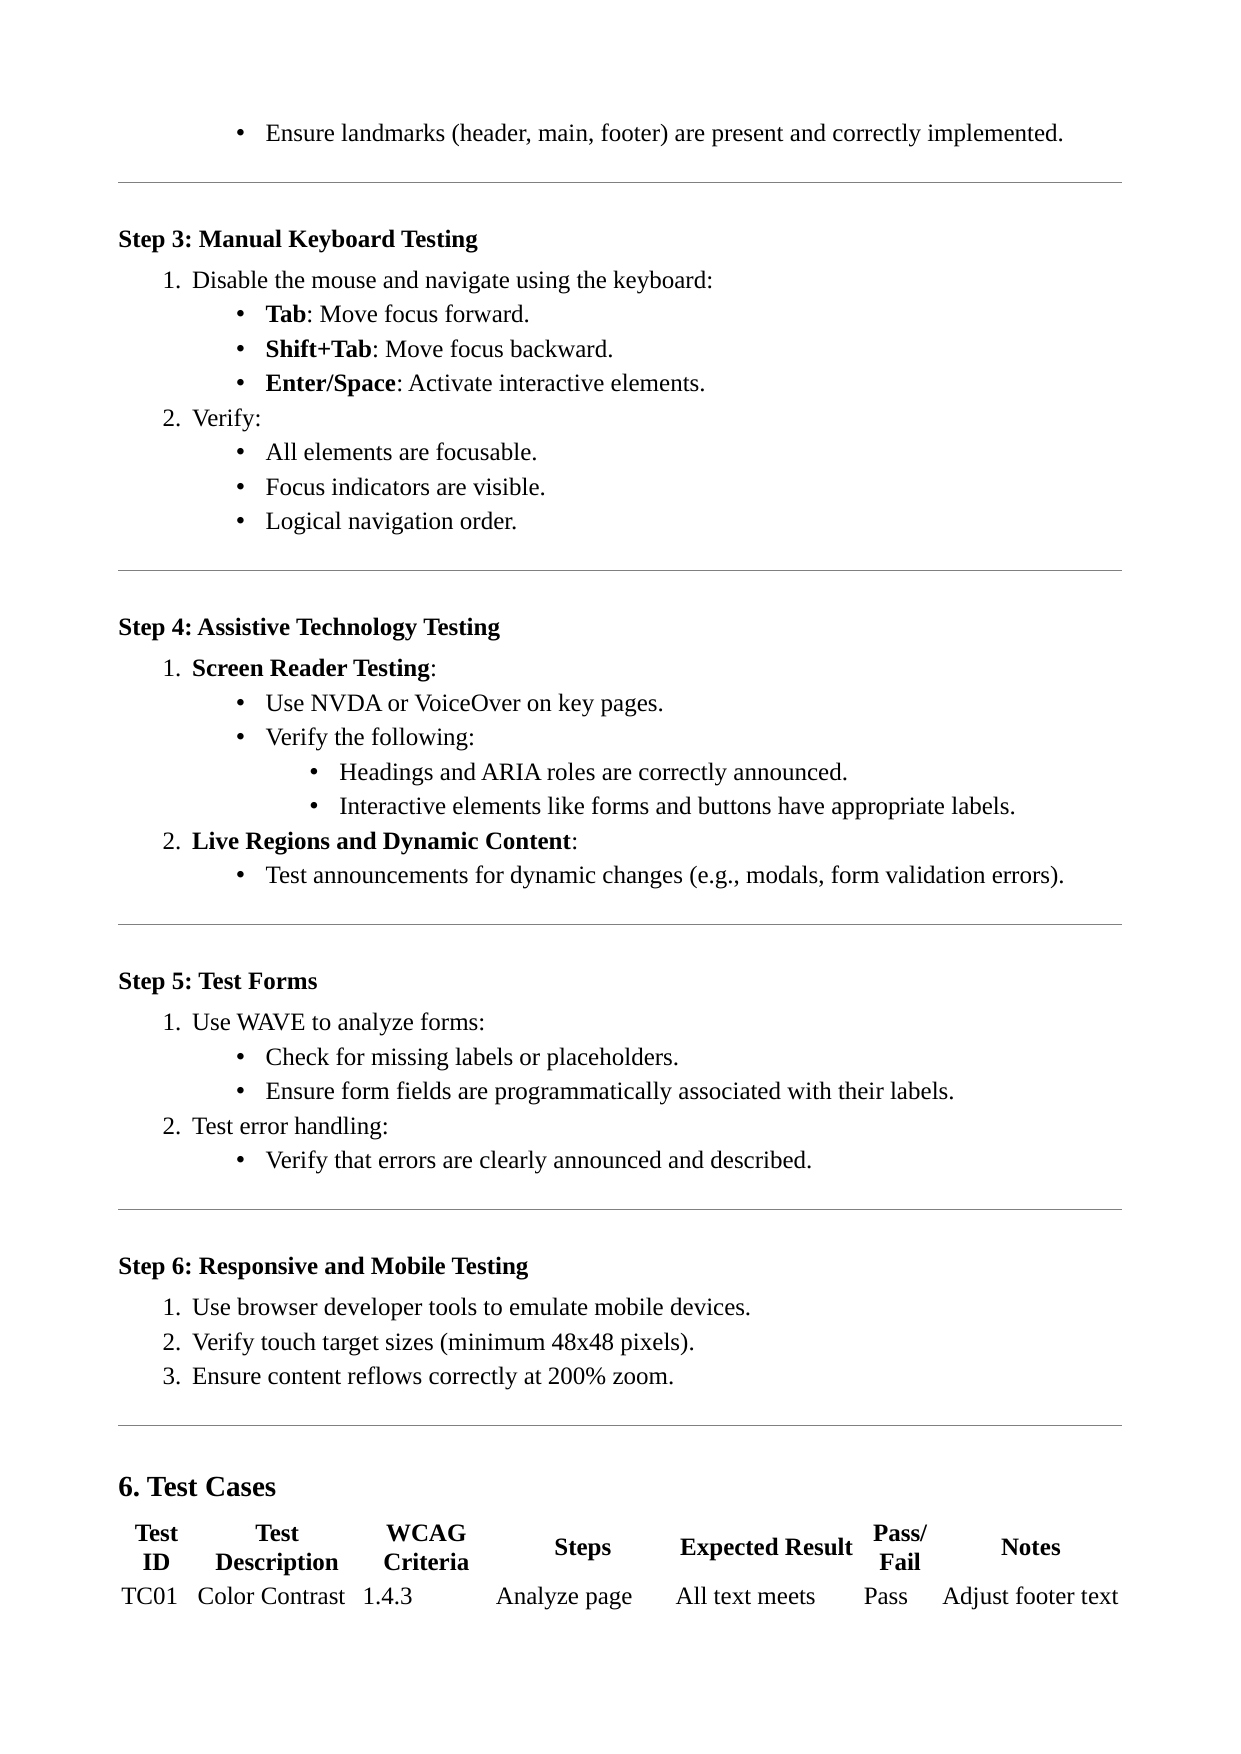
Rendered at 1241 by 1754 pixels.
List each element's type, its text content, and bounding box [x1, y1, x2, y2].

list Test error handling: [162, 1111, 1122, 1139]
table_cell Adjust footer text [939, 1578, 1122, 1613]
list Focus indicators are visible. [236, 472, 1122, 501]
subtitle Step 4: Assistive Technology Testing [118, 612, 1122, 641]
list Ensure form fields are programmatically associated with their labels. [236, 1076, 1122, 1105]
list Use browser developer tools to emulate mobile devices. [162, 1292, 1122, 1321]
list Verify: [162, 403, 1122, 432]
table_header Steps [493, 1515, 672, 1578]
subtitle Step 5: Test Forms [118, 966, 1122, 995]
table_header Pass/Fail [861, 1515, 939, 1578]
table_header Expected Result [673, 1515, 861, 1578]
table_header WCAG Criteria [359, 1515, 493, 1578]
list Check for missing labels or placeholders. [236, 1042, 1122, 1071]
list Screen Reader Testing: [162, 653, 1122, 682]
list Verify that errors are clearly announced and described. [236, 1145, 1122, 1174]
list Live Regions and Dynamic Content: [162, 826, 1122, 854]
list Logical navigation order. [236, 506, 1122, 535]
list Ensure landmarks (header, main, footer) are present and correctly implemented. [236, 118, 1122, 147]
list Headings and ARIA roles are correctly announced. [309, 757, 1122, 786]
table_cell 1.4.3 [359, 1578, 493, 1613]
list Interactive elements like forms and buttons have appropriate labels. [309, 791, 1122, 820]
list Enter/Space: Activate interactive elements. [236, 368, 1122, 397]
table_cell All text meets [673, 1578, 861, 1613]
subtitle Step 3: Manual Keyboard Testing [118, 224, 1122, 253]
list Verify the following: [236, 722, 1122, 751]
subtitle Step 6: Responsive and Mobile Testing [118, 1251, 1122, 1280]
list Verify touch target sizes (minimum 48x48 pixels). [162, 1327, 1122, 1355]
list All elements are focusable. [236, 437, 1122, 466]
subtitle 6. Test Cases [118, 1469, 1122, 1502]
table_header Notes [939, 1515, 1122, 1578]
list Tab: Move focus forward. [236, 299, 1122, 328]
list Use NVDA or VoiceOver on key pages. [236, 688, 1122, 717]
table_cell Pass [861, 1578, 939, 1613]
list Shift+Tab: Move focus backward. [236, 334, 1122, 363]
list Use WAVE to analyze forms: [162, 1007, 1122, 1036]
table_cell TC01 [118, 1578, 194, 1613]
table_header Test ID [118, 1515, 194, 1578]
list Disable the mouse and navigate using the keyboard: [162, 265, 1122, 294]
list Test announcements for dynamic changes (e.g., modals, form validation errors). [236, 860, 1122, 889]
table_cell Color Contrast [195, 1578, 359, 1613]
list Ensure content reflows correctly at 200% zoom. [162, 1361, 1122, 1390]
table_header Test Description [195, 1515, 359, 1578]
table_cell Analyze page [493, 1578, 672, 1613]
